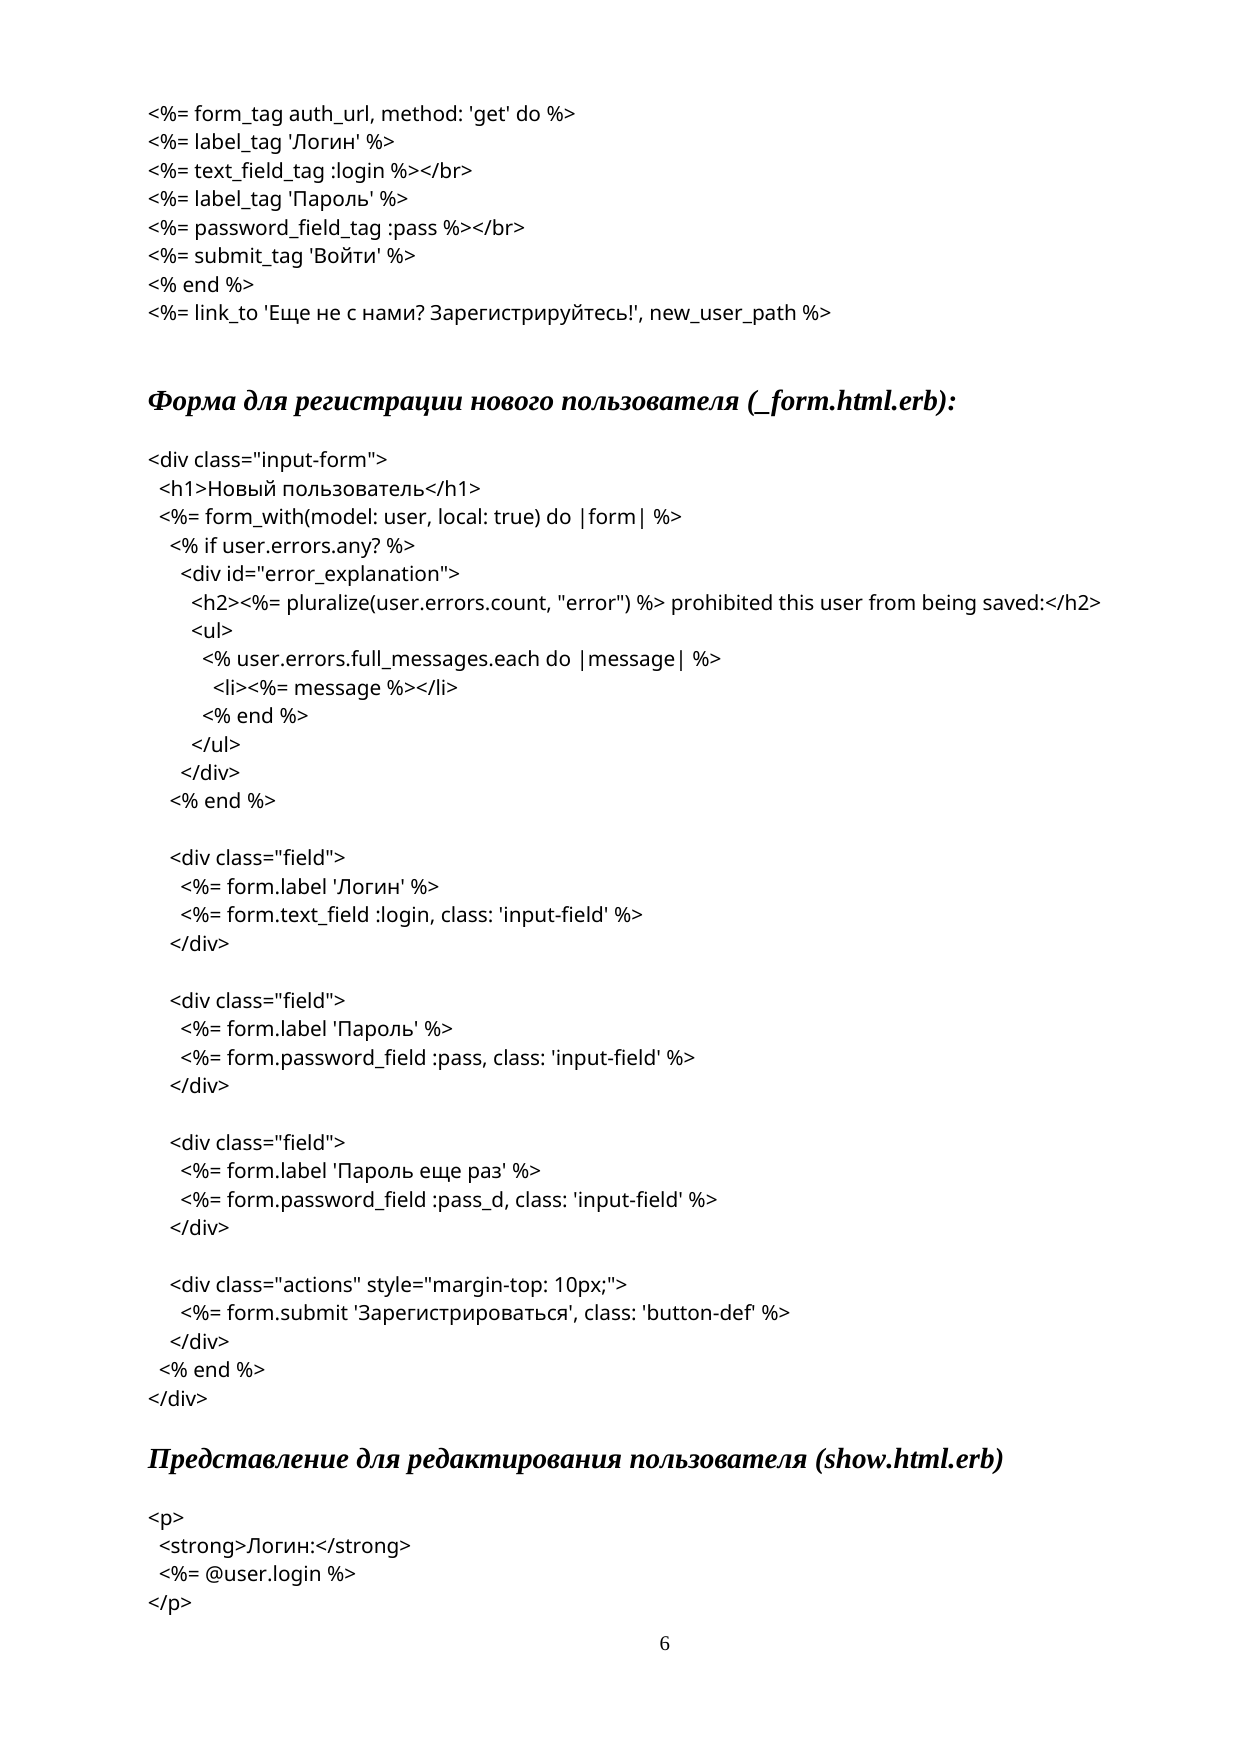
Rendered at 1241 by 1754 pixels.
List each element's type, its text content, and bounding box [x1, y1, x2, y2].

text <%= form.label 'Пароль еще раз' %> [148, 1156, 1181, 1185]
text <div class="input-form"> [148, 445, 1181, 474]
text <p> [148, 1503, 1181, 1531]
text <% if user.errors.any? %> [148, 531, 1181, 559]
text </ul> [148, 730, 1181, 758]
text </div> [148, 1213, 1181, 1242]
text <div class="field"> [148, 843, 1181, 872]
text Форма для регистрации нового пользователя (_form.html.erb): [148, 383, 1181, 417]
text <%= form.label 'Пароль' %> [148, 1014, 1181, 1043]
text <%= @user.login %> [148, 1559, 1181, 1588]
text <%= form.submit 'Зарегистрироваться', class: 'button-def' %> [148, 1298, 1181, 1327]
text </div> [148, 1384, 1181, 1412]
text </div> [148, 758, 1181, 787]
text <div class="field"> [148, 986, 1181, 1014]
text <div class="actions" style="margin-top: 10px;"> [148, 1270, 1181, 1298]
text <div id="error_explanation"> [148, 559, 1181, 588]
text <% end %> [148, 701, 1181, 730]
text </p> [148, 1588, 1181, 1616]
text <strong>Логин:</strong> [148, 1531, 1181, 1559]
text <% end %> [148, 270, 1181, 298]
text <%= text_field_tag :login %></br> [148, 156, 1181, 184]
text <%= form.password_field :pass, class: 'input-field' %> [148, 1043, 1181, 1071]
text <%= form.label 'Логин' %> [148, 872, 1181, 900]
text <h2><%= pluralize(user.errors.count, "error") %> prohibited this user from being saved:</h2> [148, 588, 1181, 616]
text <li><%= message %></li> [148, 673, 1181, 701]
text <%= form.text_field :login, class: 'input-field' %> [148, 900, 1181, 929]
text <% user.errors.full_messages.each do |message| %> [148, 644, 1181, 673]
text </div> [148, 1327, 1181, 1355]
text <%= form_with(model: user, local: true) do |form| %> [148, 502, 1181, 531]
text <div class="field"> [148, 1128, 1181, 1156]
text <%= submit_tag 'Войти' %> [148, 241, 1181, 270]
text <%= label_tag 'Пароль' %> [148, 184, 1181, 213]
text Представление для редактирования пользователя (show.html.erb) [148, 1441, 1181, 1474]
text <% end %> [148, 1355, 1181, 1384]
text <ul> [148, 616, 1181, 644]
text <%= form_tag auth_url, method: 'get' do %> [148, 99, 1181, 127]
text </div> [148, 1071, 1181, 1099]
text </div> [148, 929, 1181, 957]
text <%= label_tag 'Логин' %> [148, 127, 1181, 156]
text <% end %> [148, 787, 1181, 815]
text <%= form.password_field :pass_d, class: 'input-field' %> [148, 1185, 1181, 1213]
text <%= link_to 'Еще не с нами? Зарегистрируйтесь!', new_user_path %> [148, 298, 1181, 327]
text <%= password_field_tag :pass %></br> [148, 213, 1181, 241]
text <h1>Новый пользователь</h1> [148, 474, 1181, 502]
